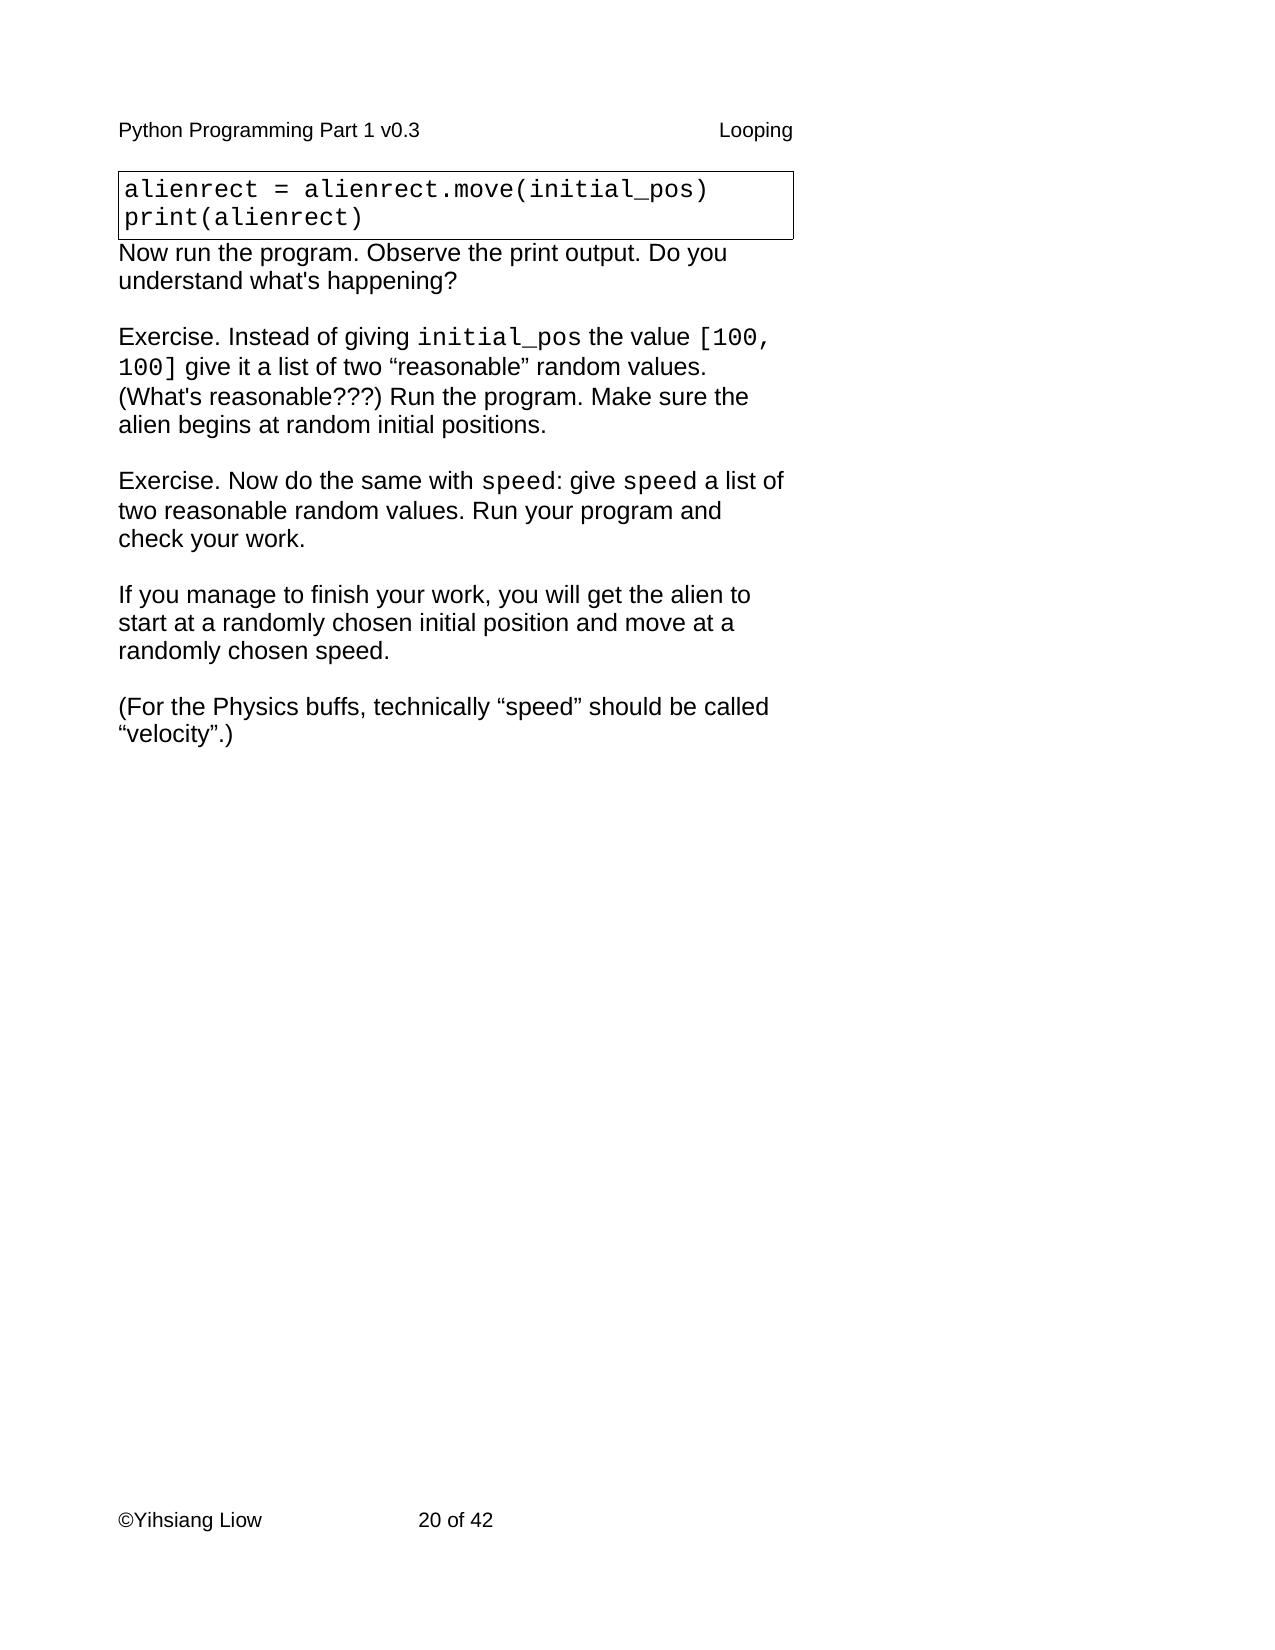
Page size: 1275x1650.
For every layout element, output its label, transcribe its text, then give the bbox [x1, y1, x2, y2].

text If you manage to finish your work, you will get the alien to start at a randomly chosen initial position and move at a randomly chosen speed. [118, 581, 793, 664]
table_header alienrect = alienrect.move(initial_pos) print(alienrect) [119, 172, 793, 239]
text Exercise. Now do the same with speed: give speed a list of two reasonable random values. Run your program and check your work. [118, 467, 793, 553]
text Now run the program. Observe the print output. Do you understand what's happening? [118, 240, 793, 295]
text (For the Physics buffs, technically “speed” should be called “velocity”.) [118, 692, 793, 748]
text Exercise. Instead of giving initial_pos the value [100, 100] give it a list of two “reasonable” random values. (What's reasonable???) Run the program. Make sure the alien begins at random initial positions. [118, 323, 793, 439]
